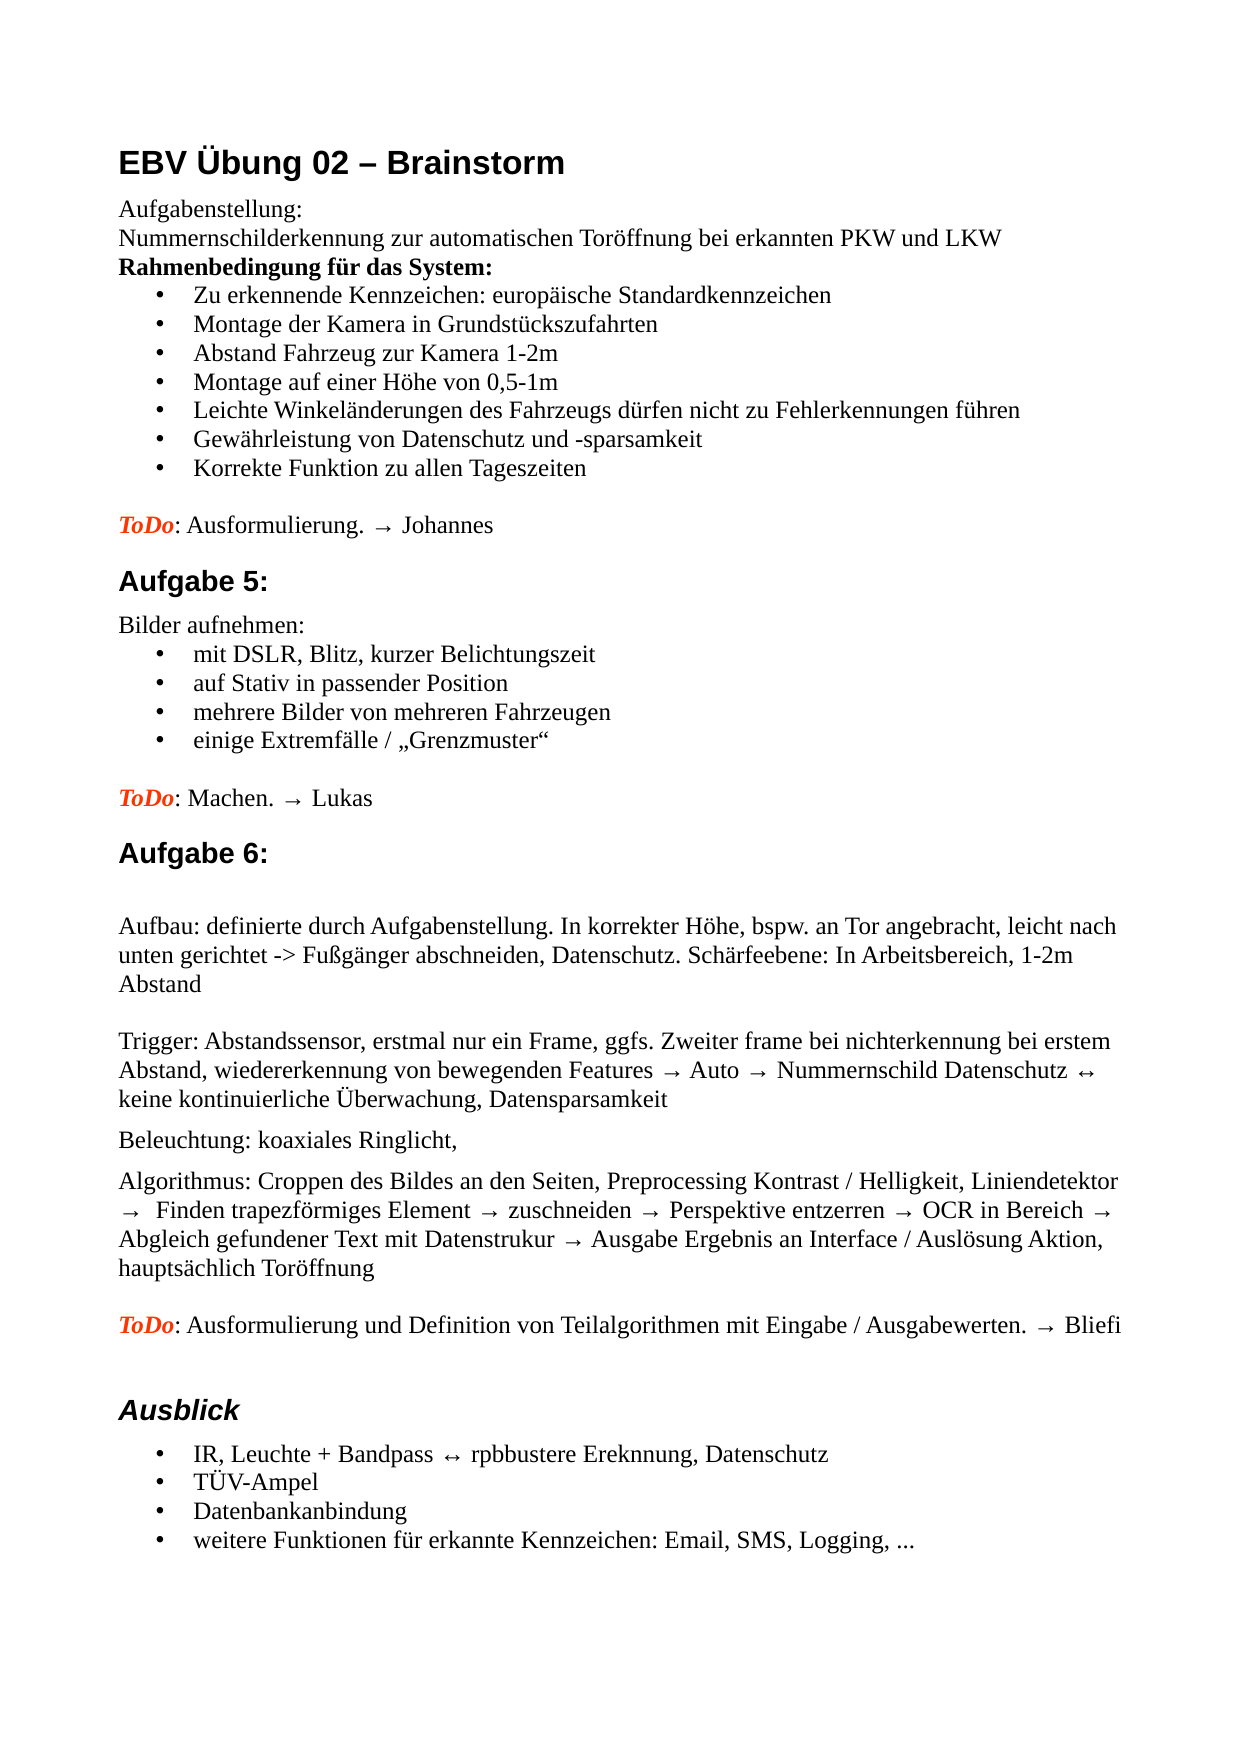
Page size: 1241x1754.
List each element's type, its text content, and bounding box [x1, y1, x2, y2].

subtitle Aufgabe 5: [118, 564, 1122, 598]
subtitle Aufgabe 6: [118, 837, 1122, 870]
text Bilder aufnehmen: [118, 610, 1122, 639]
text Aufbau: definierte durch Aufgabenstellung. In korrekter Höhe, bspw. an Tor angebracht, leicht nach unten gerichtet -> Fußgänger abschneiden, Datenschutz. Schärfeebene: In Arbeitsbereich, 1-2m Abstand [118, 911, 1122, 998]
list Zu erkennende Kennzeichen: europäische Standardkennzeichen [156, 281, 1122, 309]
text Nummernschilderkennung zur automatischen Toröffnung bei erkannten PKW und LKW [118, 223, 1122, 252]
subtitle EBV Übung 02 – Brainstorm [118, 143, 1122, 182]
text ToDo: Machen. → Lukas [118, 783, 1122, 812]
list Abstand Fahrzeug zur Kamera 1-2m [156, 338, 1122, 367]
text ToDo: Ausformulierung. → Johannes [118, 511, 1122, 539]
list Montage auf einer Höhe von 0,5-1m [156, 367, 1122, 396]
list IR, Leuchte + Bandpass ↔ rpbbustere Ereknnung, Datenschutz [156, 1439, 1122, 1467]
list mehrere Bilder von mehreren Fahrzeugen [156, 697, 1122, 725]
list TÜV-Ampel [156, 1467, 1122, 1496]
list Datenbankanbindung [156, 1496, 1122, 1525]
list Montage der Kamera in Grundstückszufahrten [156, 309, 1122, 338]
text ToDo: Ausformulierung und Definition von Teilalgorithmen mit Eingabe / Ausgabewerten. → Bliefi [118, 1310, 1122, 1339]
list einige Extremfälle / „Grenzmuster“ [156, 725, 1122, 754]
text Beleuchtung: koaxiales Ringlicht, [118, 1125, 1122, 1154]
list auf Stativ in passender Position [156, 668, 1122, 697]
list weitere Funktionen für erkannte Kennzeichen: Email, SMS, Logging, ... [156, 1525, 1122, 1554]
text Algorithmus: Croppen des Bildes an den Seiten, Preprocessing Kontrast / Helligkeit, Liniendetektor → Finden trapezförmiges Element → zuschneiden → Perspektive entzerren → OCR in Bereich → Abgleich gefundener Text mit Datenstrukur → Ausgabe Ergebnis an Interface / Auslösung Aktion, hauptsächlich Toröffnung [118, 1166, 1122, 1281]
text Trigger: Abstandssensor, erstmal nur ein Frame, ggfs. Zweiter frame bei nichterkennung bei erstem Abstand, wiedererkennung von bewegenden Features → Auto → Nummernschild Datenschutz ↔ keine kontinuierliche Überwachung, Datensparsamkeit [118, 1026, 1122, 1113]
text Rahmenbedingung für das System: [118, 252, 1122, 281]
list Korrekte Funktion zu allen Tageszeiten [156, 453, 1122, 482]
list Leichte Winkeländerungen des Fahrzeugs dürfen nicht zu Fehlerkennungen führen [156, 396, 1122, 424]
subtitle Ausblick [118, 1393, 1122, 1426]
list Gewährleistung von Datenschutz und -sparsamkeit [156, 424, 1122, 453]
list mit DSLR, Blitz, kurzer Belichtungszeit [156, 639, 1122, 668]
text Aufgabenstellung: [118, 194, 1122, 223]
